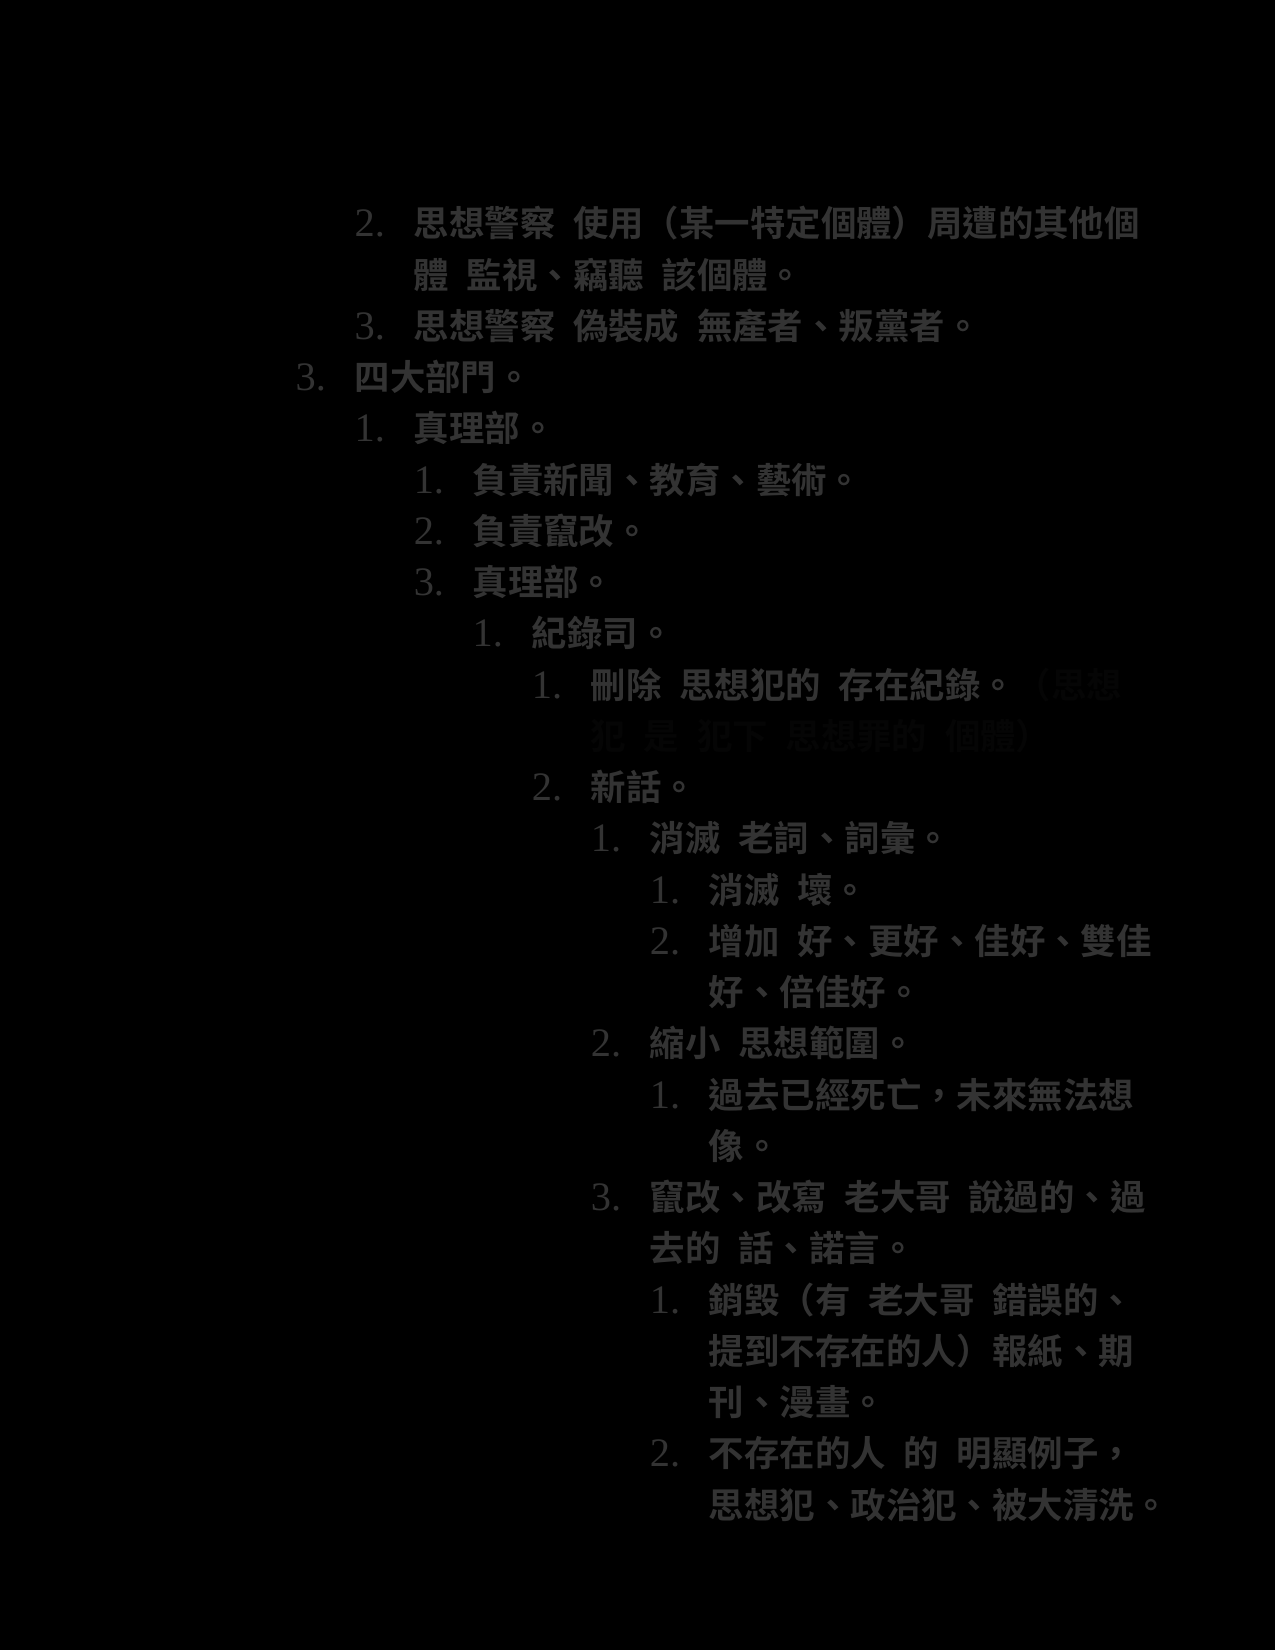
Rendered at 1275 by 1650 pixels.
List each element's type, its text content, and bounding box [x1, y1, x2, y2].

list 消滅 壞。 [649, 862, 1157, 913]
list 負責竄改。 [413, 503, 1157, 554]
list 紀錄司。 [472, 606, 1157, 657]
list 銷毀（有 老大哥 錯誤的、提到不存在的人）報紙、期刊、漫畫。 [649, 1272, 1157, 1426]
list 消滅 老詞、詞彙。 [591, 811, 1157, 862]
list 真理部。 [413, 554, 1157, 606]
list 真理部。 [354, 401, 1157, 452]
list 過去已經死亡，未來無法想像。 [649, 1067, 1157, 1169]
list 負責新聞、教育、藝術。 [413, 452, 1157, 503]
list 思想警察 使用（某一特定個體）周遭的其他個體 監視、竊聽 該個體。 [354, 196, 1157, 298]
list 新話。 [532, 759, 1157, 811]
list 四大部門。 [295, 349, 1157, 401]
list 竄改、改寫 老大哥 說過的、過去的 話、諾言。 [591, 1169, 1157, 1272]
list 刪除 思想犯的 存在紀錄。（思想犯 是 犯下 思想罪的 個體） [532, 657, 1157, 759]
list 增加 好、更好、佳好、雙佳好、倍佳好。 [649, 913, 1157, 1016]
list 思想警察 偽裝成 無產者、叛黨者。 [354, 298, 1157, 349]
list 縮小 思想範圍。 [591, 1016, 1157, 1067]
list 不存在的人 的 明顯例子，思想犯、政治犯、被大清洗。 [649, 1426, 1157, 1528]
